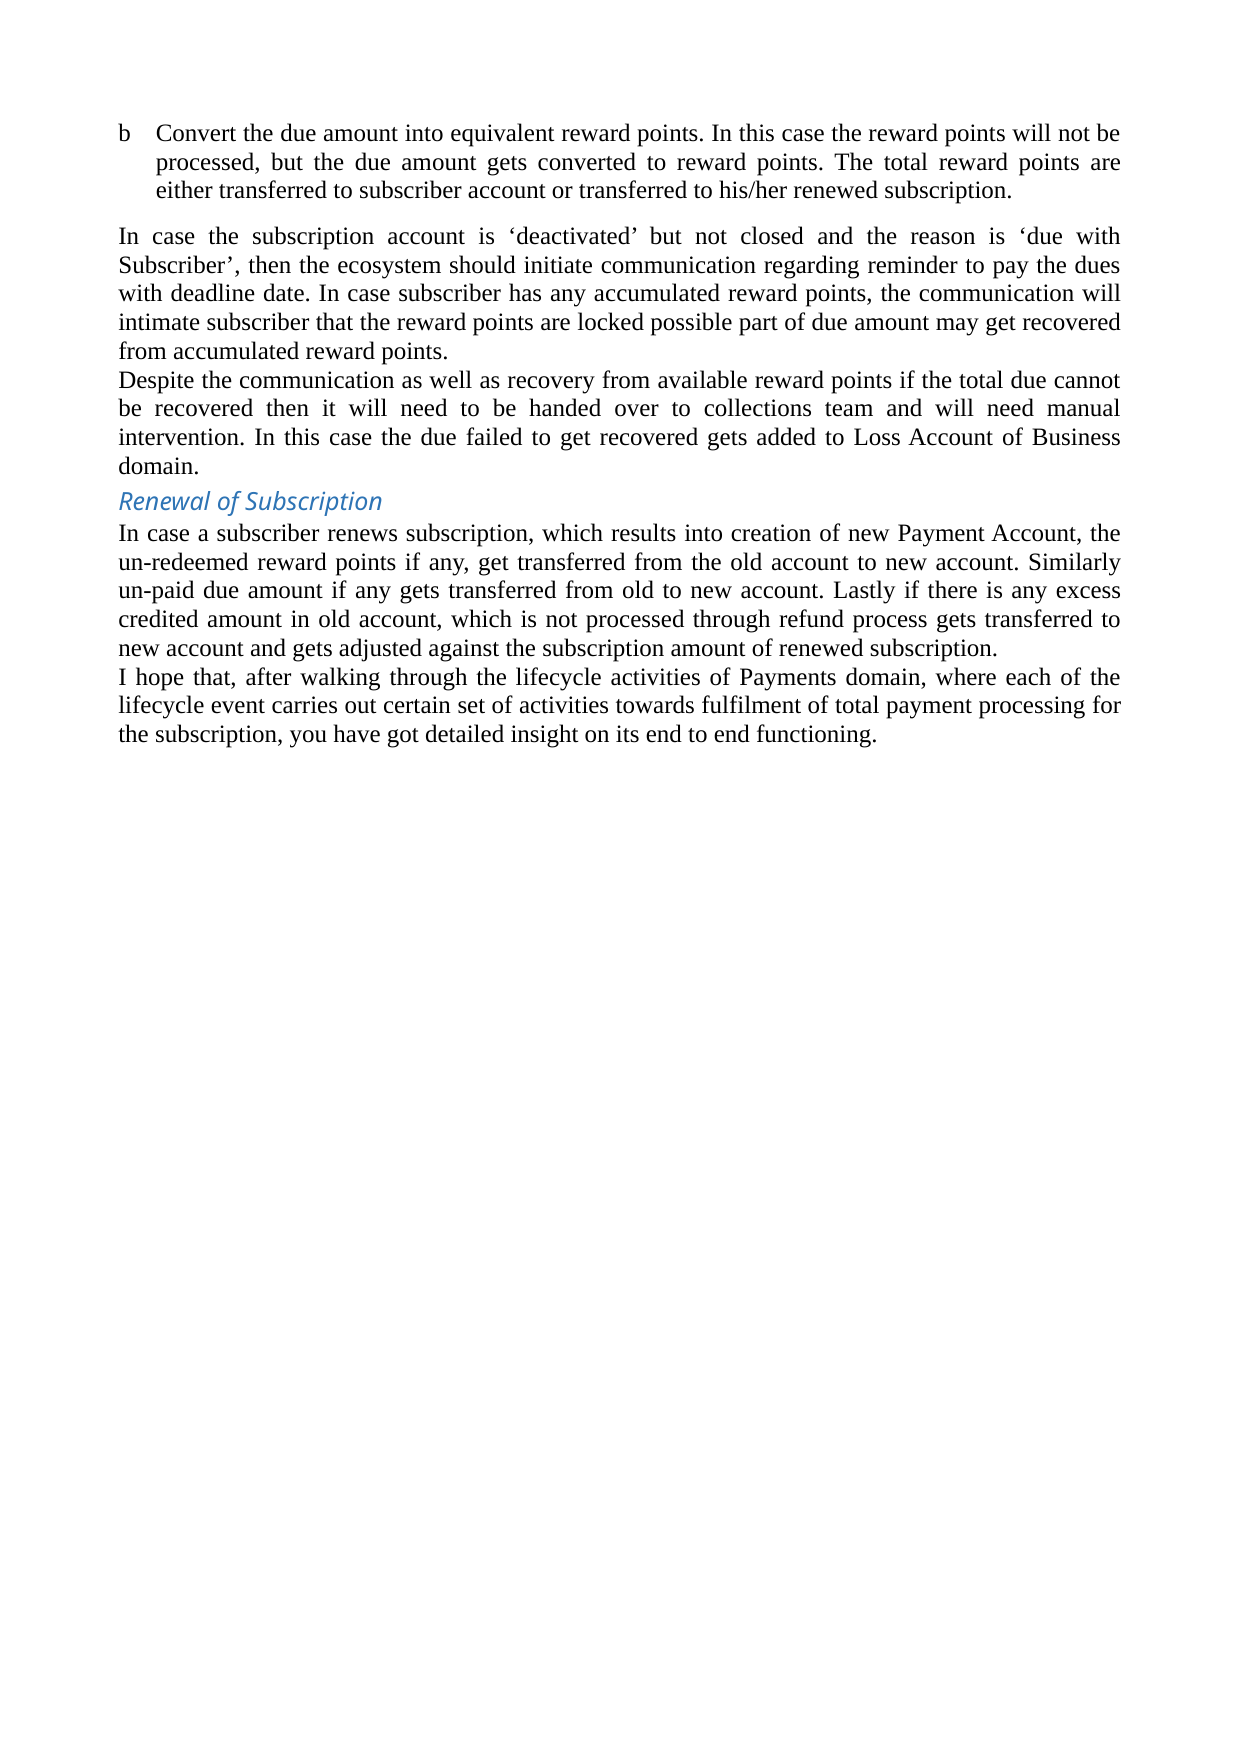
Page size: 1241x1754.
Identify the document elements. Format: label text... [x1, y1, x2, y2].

subtitle Renewal of Subscription [118, 484, 1122, 518]
text In case a subscriber renews subscription, which results into creation of new Payment Account, the un-redeemed reward points if any, get transferred from the old account to new account. Similarly un-paid due amount if any gets transferred from old to new account. Lastly if there is any excess credited amount in old account, which is not processed through refund process gets transferred to new account and gets adjusted against the subscription amount of renewed subscription. [118, 518, 1122, 662]
text In case the subscription account is ‘deactivated’ but not closed and the reason is ‘due with Subscriber’, then the ecosystem should initiate communication regarding reminder to pay the dues with deadline date. In case subscriber has any accumulated reward points, the communication will intimate subscriber that the reward points are locked possible part of due amount may get recovered from accumulated reward points. [118, 221, 1122, 365]
text Despite the communication as well as recovery from available reward points if the total due cannot be recovered then it will need to be handed over to collections team and will need manual intervention. In this case the due failed to get recovered gets added to Loss Account of Business domain. [118, 365, 1122, 480]
list Convert the due amount into equivalent reward points. In this case the reward points will not be processed, but the due amount gets converted to reward points. The total reward points are either transferred to subscriber account or transferred to his/her renewed subscription. [118, 118, 1122, 204]
text I hope that, after walking through the lifecycle activities of Payments domain, where each of the lifecycle event carries out certain set of activities towards fulfilment of total payment processing for the subscription, you have got detailed insight on its end to end functioning. [118, 662, 1122, 748]
